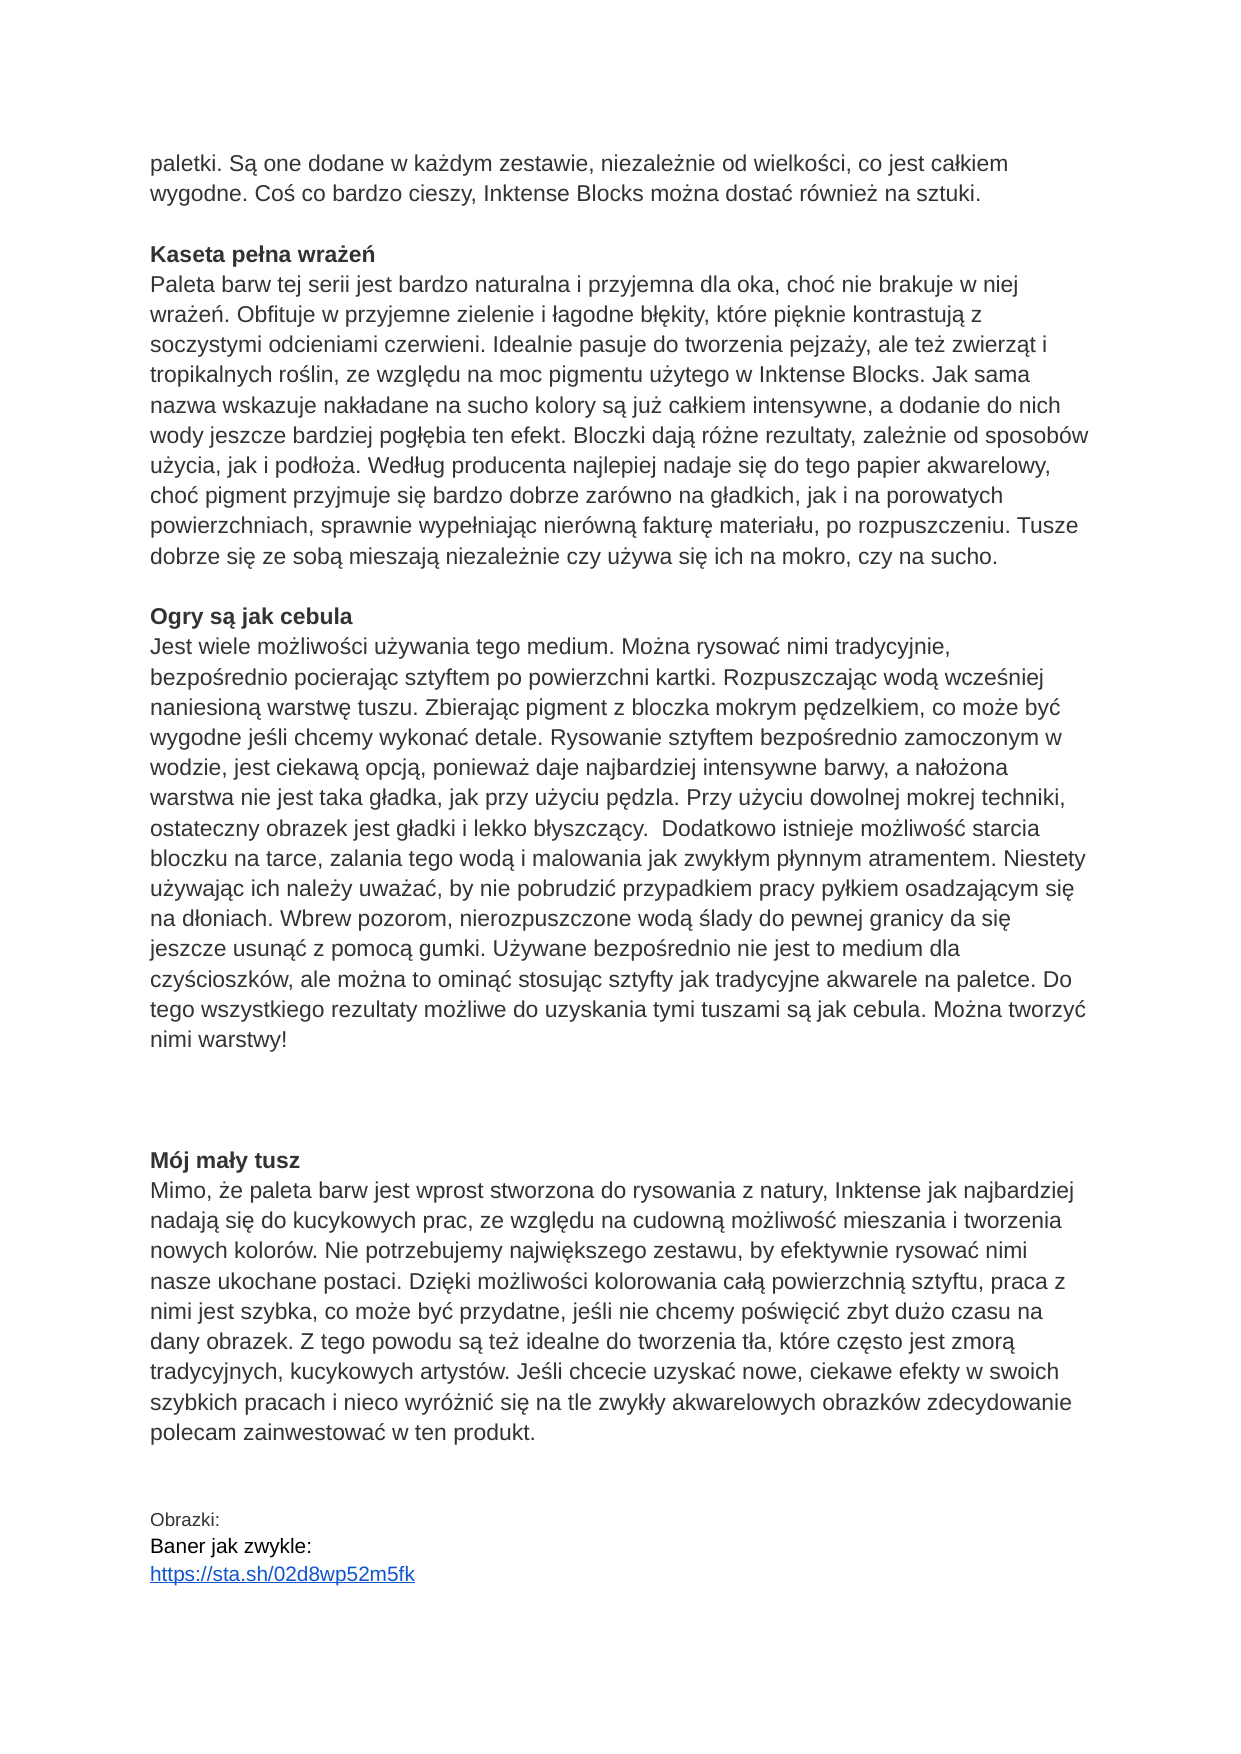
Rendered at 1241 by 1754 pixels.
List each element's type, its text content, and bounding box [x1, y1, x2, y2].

text Kaseta pełna wrażeń [150, 241, 1090, 267]
text Mój mały tusz [150, 1056, 1090, 1173]
text Jest wiele możliwości używania tego medium. Można rysować nimi tradycyjnie, bezpośrednio pocierając sztyftem po powierzchni kartki. Rozpuszczając wodą wcześniej naniesioną warstwę tuszu. Zbierając pigment z bloczka mokrym pędzelkiem, co może być wygodne jeśli chcemy wykonać detale. Rysowanie sztyftem bezpośrednio zamoczonym w wodzie, jest ciekawą opcją, ponieważ daje najbardziej intensywne barwy, a nałożona warstwa nie jest taka gładka, jak przy użyciu pędzla. Przy użyciu dowolnej mokrej techniki, ostateczny obrazek jest gładki i lekko błyszczący. Dodatkowo istnieje możliwość starcia bloczku na tarce, zalania tego wodą i malowania jak zwykłym płynnym atramentem. Niestety używając ich należy uważać, by nie pobrudzić przypadkiem pracy pyłkiem osadzającym się na dłoniach. Wbrew pozorom, nierozpuszczone wodą ślady do pewnej granicy da się jeszcze usunąć z pomocą gumki. Używane bezpośrednio nie jest to medium dla czyścioszków, ale można to ominąć stosując sztyfty jak tradycyjne akwarele na paletce. Do tego wszystkiego rezultaty możliwe do uzyskania tymi tuszami są jak cebula. Można tworzyć nimi warstwy! [150, 633, 1090, 1052]
text Obrazki: Baner jak zwykle: https://sta.sh/02d8wp52m5fk [150, 1479, 1090, 1585]
text Mimo, że paleta barw jest wprost stworzona do rysowania z natury, Inktense jak najbardziej nadają się do kucykowych prac, ze względu na cudowną możliwość mieszania i tworzenia nowych kolorów. Nie potrzebujemy największego zestawu, by efektywnie rysować nimi nasze ukochane postaci. Dzięki możliwości kolorowania całą powierzchnią sztyftu, praca z nimi jest szybka, co może być przydatne, jeśli nie chcemy poświęcić zbyt dużo czasu na dany obrazek. Z tego powodu są też idealne do tworzenia tła, które często jest zmorą tradycyjnych, kucykowych artystów. Jeśli chcecie uzyskać nowe, ciekawe efekty w swoich szybkich pracach i nieco wyróżnić się na tle zwykły akwarelowych obrazków zdecydowanie polecam zainwestować w ten produkt. [150, 1177, 1090, 1445]
text paletki. Są one dodane w każdym zestawie, niezależnie od wielkości, co jest całkiem wygodne. Coś co bardzo cieszy, Inktense Blocks można dostać również na sztuki. [150, 150, 1090, 207]
text Paleta barw tej serii jest bardzo naturalna i przyjemna dla oka, choć nie brakuje w niej wrażeń. Obfituje w przyjemne zielenie i łagodne błękity, które pięknie kontrastują z soczystymi odcieniami czerwieni. Idealnie pasuje do tworzenia pejzaży, ale też zwierząt i tropikalnych roślin, ze względu na moc pigmentu użytego w Inktense Blocks. Jak sama nazwa wskazuje nakładane na sucho kolory są już całkiem intensywne, a dodanie do nich wody jeszcze bardziej pogłębia ten efekt. Bloczki dają różne rezultaty, zależnie od sposobów użycia, jak i podłoża. Według producenta najlepiej nadaje się do tego papier akwarelowy, choć pigment przyjmuje się bardzo dobrze zarówno na gładkich, jak i na porowatych powierzchniach, sprawnie wypełniając nierówną fakturę materiału, po rozpuszczeniu. Tusze dobrze się ze sobą mieszają niezależnie czy używa się ich na mokro, czy na sucho. [150, 271, 1090, 569]
text Ogry są jak cebula [150, 573, 1090, 629]
